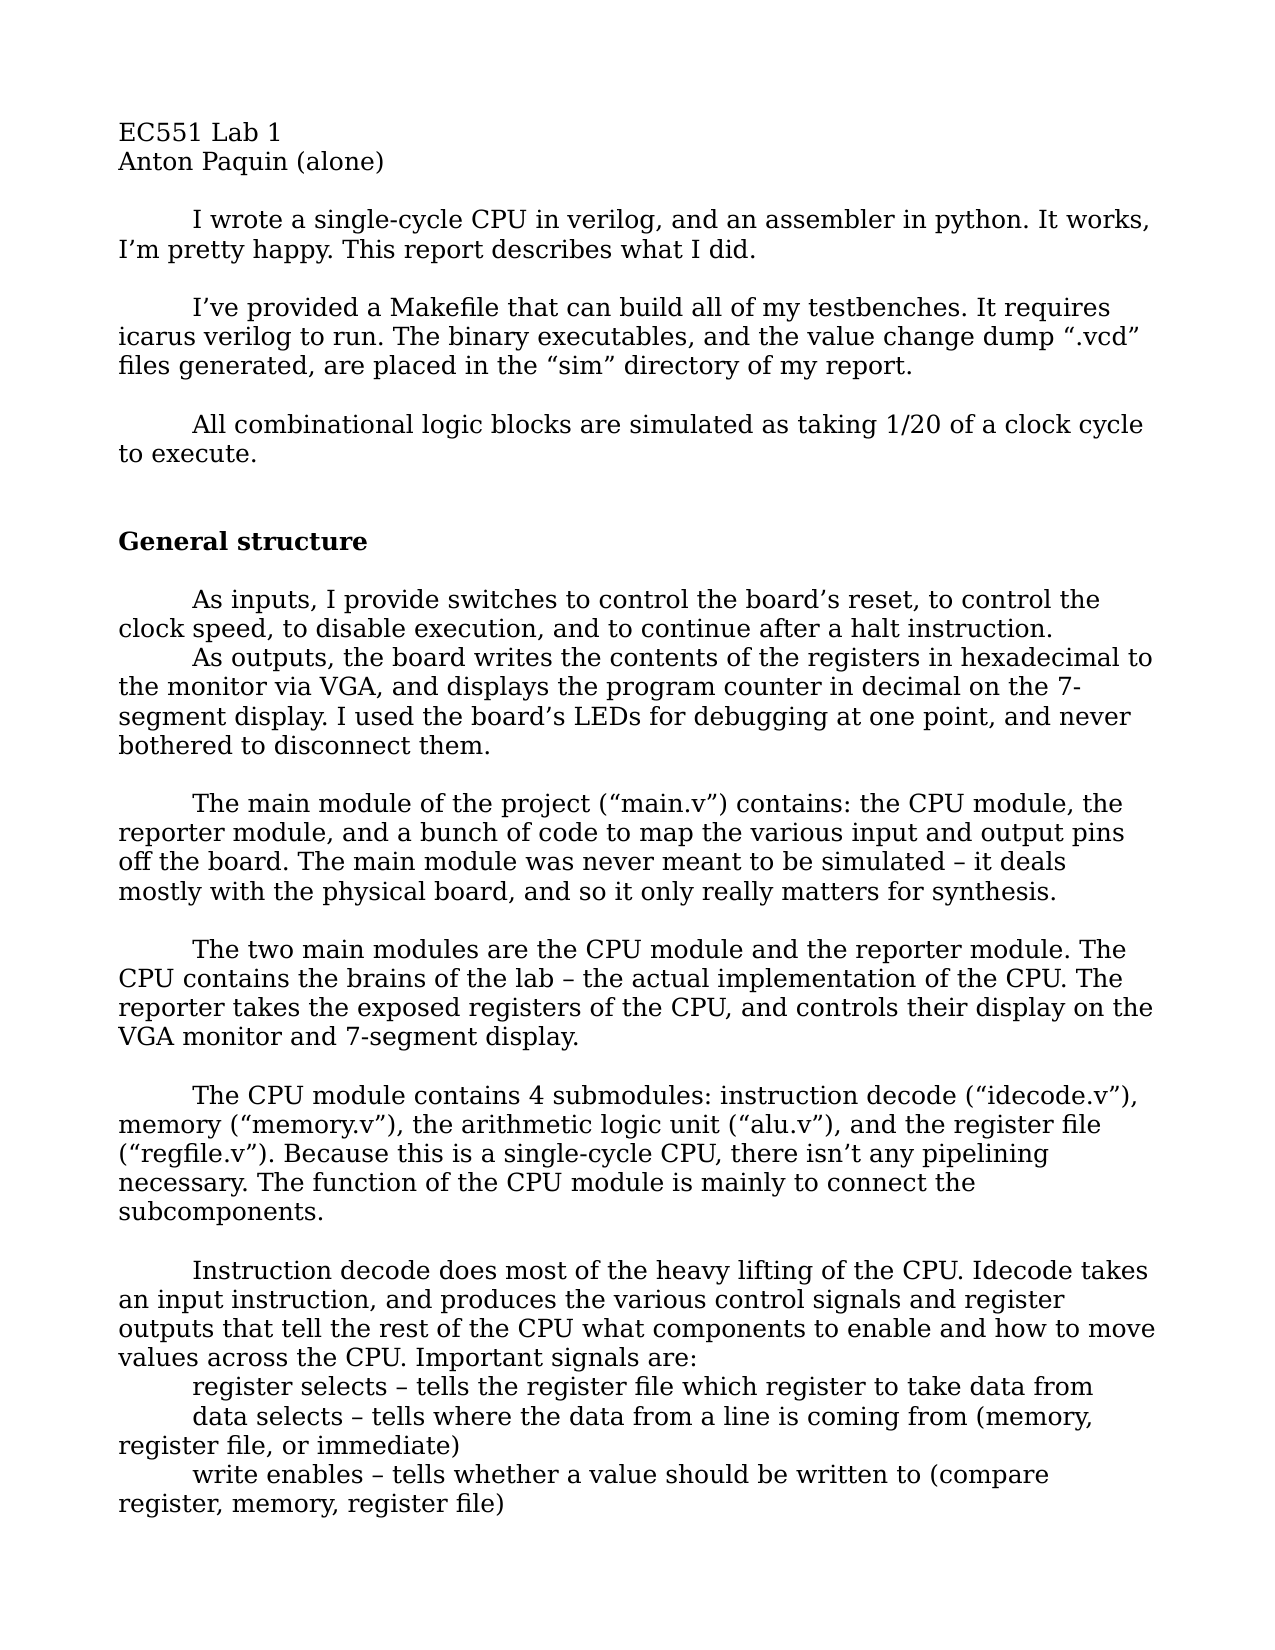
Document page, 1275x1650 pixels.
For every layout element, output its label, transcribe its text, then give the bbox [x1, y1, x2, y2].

text I wrote a single-cycle CPU in verilog, and an assembler in python. It works, I’m pretty happy. This report describes what I did. [118, 206, 1157, 264]
text General structure [118, 526, 1157, 556]
text As outputs, the board writes the contents of the registers in hexadecimal to the monitor via VGA, and displays the program counter in decimal on the 7-segment display. I used the board’s LEDs for debugging at one point, and never bothered to disconnect them. [118, 643, 1157, 760]
text Instruction decode does most of the heavy lifting of the CPU. Idecode takes an input instruction, and produces the various control signals and register outputs that tell the rest of the CPU what components to enable and how to move values across the CPU. Important signals are: [118, 1256, 1157, 1372]
text write enables – tells whether a value should be written to (compare register, memory, register file) [118, 1460, 1157, 1518]
text The main module of the project (“main.v”) contains: the CPU module, the reporter module, and a bunch of code to map the various input and output pins off the board. The main module was never meant to be simulated – it deals mostly with the physical board, and so it only really matters for synthesis. [118, 789, 1157, 906]
text I’ve provided a Makefile that can build all of my testbenches. It requires icarus verilog to run. The binary executables, and the value change dump “.vcd” files generated, are placed in the “sim” directory of my report. [118, 293, 1157, 381]
text All combinational logic blocks are simulated as taking 1/20 of a clock cycle to execute. [118, 410, 1157, 468]
text register selects – tells the register file which register to take data from [118, 1372, 1157, 1402]
text The CPU module contains 4 submodules: instruction decode (“idecode.v”), memory (“memory.v”), the arithmetic logic unit (“alu.v”), and the register file (“regfile.v”). Because this is a single-cycle CPU, there isn’t any pipelining necessary. The function of the CPU module is mainly to connect the subcomponents. [118, 1081, 1157, 1227]
text EC551 Lab 1 [118, 118, 1157, 147]
text The two main modules are the CPU module and the reporter module. The CPU contains the brains of the lab – the actual implementation of the CPU. The reporter takes the exposed registers of the CPU, and controls their display on the VGA monitor and 7-segment display. [118, 935, 1157, 1052]
text data selects – tells where the data from a line is coming from (memory, register file, or immediate) [118, 1402, 1157, 1460]
text Anton Paquin (alone) [118, 147, 1157, 176]
text As inputs, I provide switches to control the board’s reset, to control the clock speed, to disable execution, and to continue after a halt instruction. [118, 585, 1157, 643]
